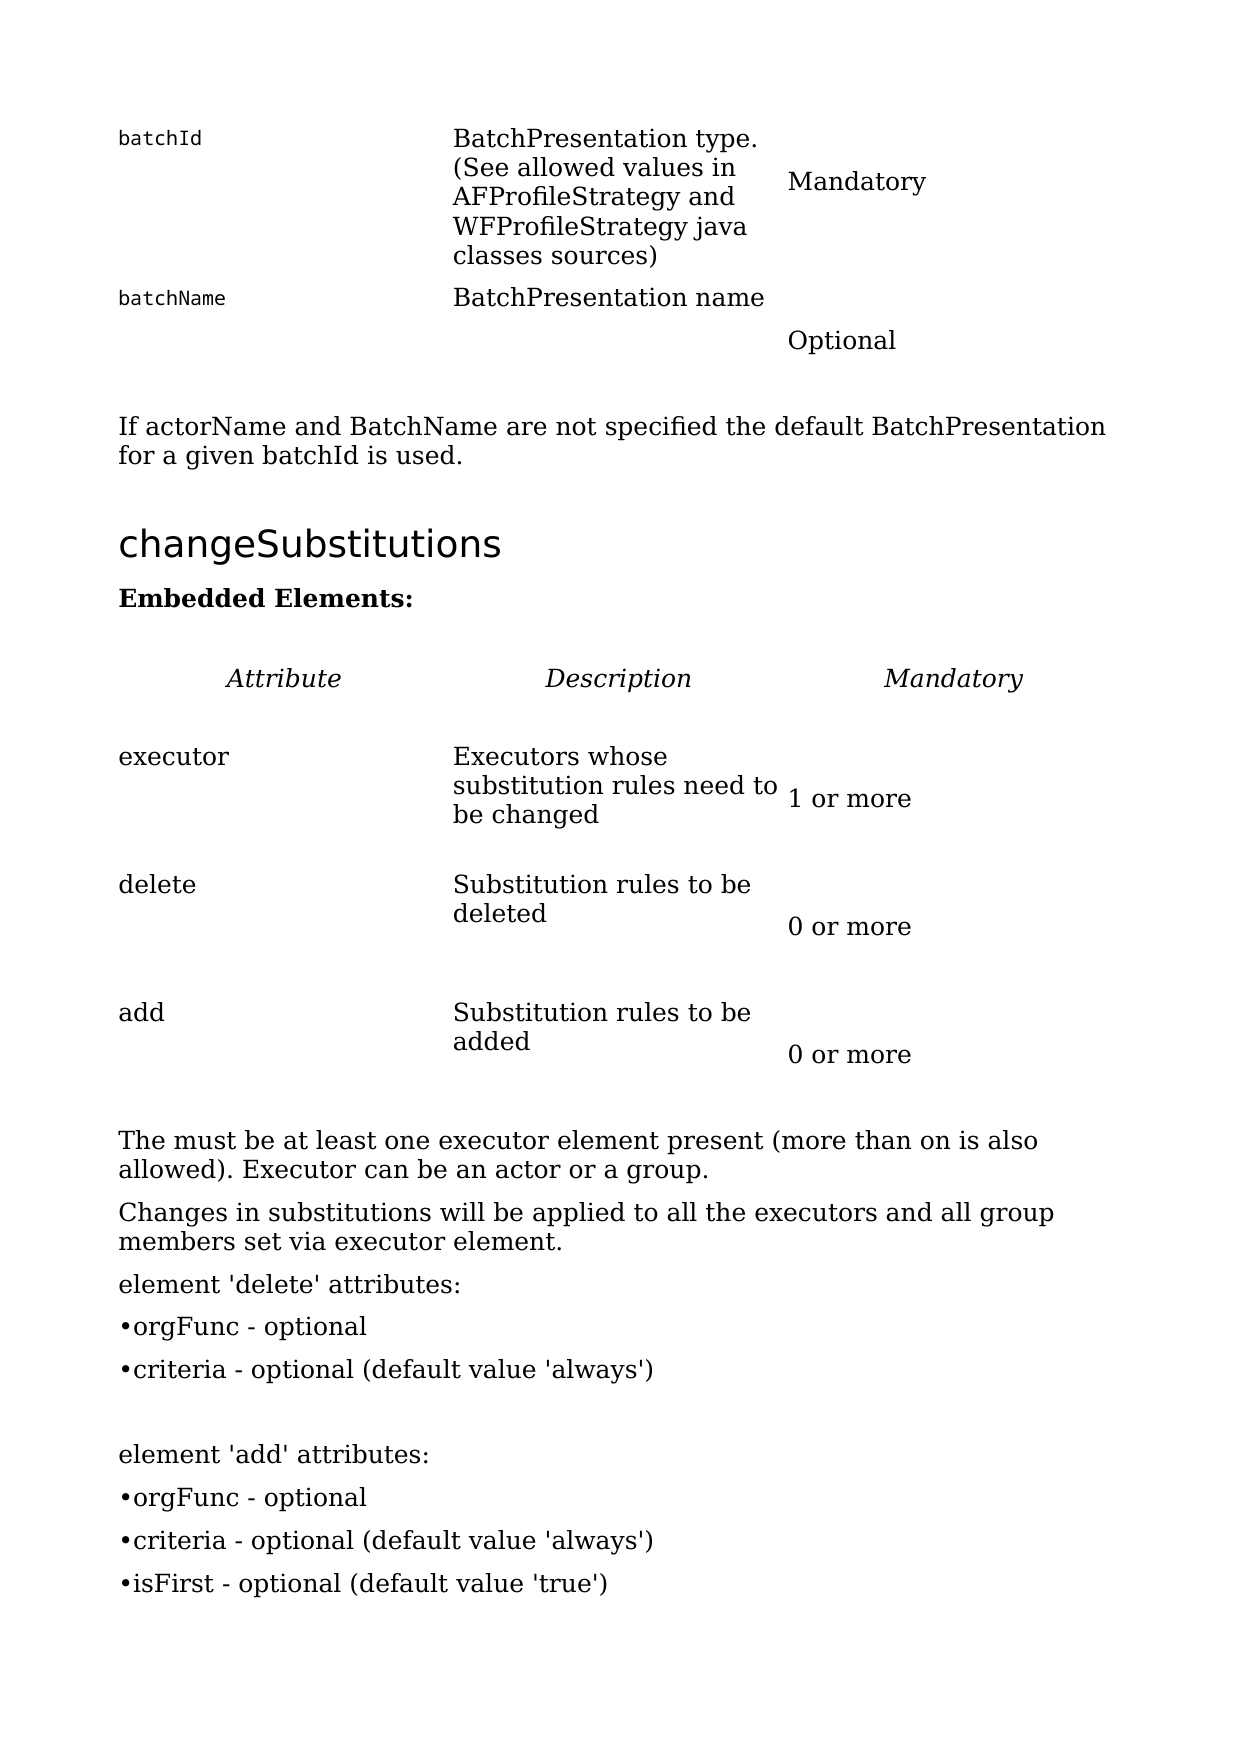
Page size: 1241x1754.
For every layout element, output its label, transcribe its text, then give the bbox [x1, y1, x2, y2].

list isFirst - optional (default value 'true') [118, 1569, 1122, 1598]
text If actorName and BatchName are not specified the default BatchPresentation for a given batchId is used. [118, 412, 1122, 470]
table_cell Substitution rules to be deleted [453, 864, 787, 992]
text The must be at least one executor element present (more than on is also allowed). Executor can be an actor or a group. [118, 1126, 1122, 1184]
list orgFunc - optional [118, 1483, 1122, 1512]
list orgFunc - optional [118, 1312, 1122, 1342]
text element 'add' attributes: [118, 1441, 1122, 1470]
table_cell batchId [118, 118, 453, 277]
table_header Embedded Elements: [118, 578, 1122, 621]
list criteria - optional (default value 'always') [118, 1526, 1122, 1555]
table_header Attribute [118, 621, 453, 736]
subtitle changeSubstitutions [118, 522, 1122, 566]
table_cell 1 or more [788, 736, 1122, 864]
table_cell Mandatory [788, 118, 1122, 277]
table_header Description [453, 621, 787, 736]
table_cell 0 or more [788, 992, 1122, 1120]
table_cell BatchPresentation name [453, 278, 787, 406]
table_cell Executors whose substitution rules need to be changed [453, 736, 787, 864]
table_cell Substitution rules to be added [453, 992, 787, 1120]
table_cell 0 or more [788, 864, 1122, 992]
table_cell delete [118, 864, 453, 992]
text Changes in substitutions will be applied to all the executors and all group members set via executor element. [118, 1198, 1122, 1256]
table_cell Optional [788, 278, 1122, 406]
table_cell add [118, 992, 453, 1120]
text element 'delete' attributes: [118, 1270, 1122, 1299]
table_cell BatchPresentation type. (See allowed values in AFProfileStrategy and WFProfileStrategy java classes sources) [453, 118, 787, 277]
table_cell batchName [118, 278, 453, 406]
table_cell executor [118, 736, 453, 864]
table_header Mandatory [788, 621, 1122, 736]
list criteria - optional (default value 'always') [118, 1355, 1122, 1384]
